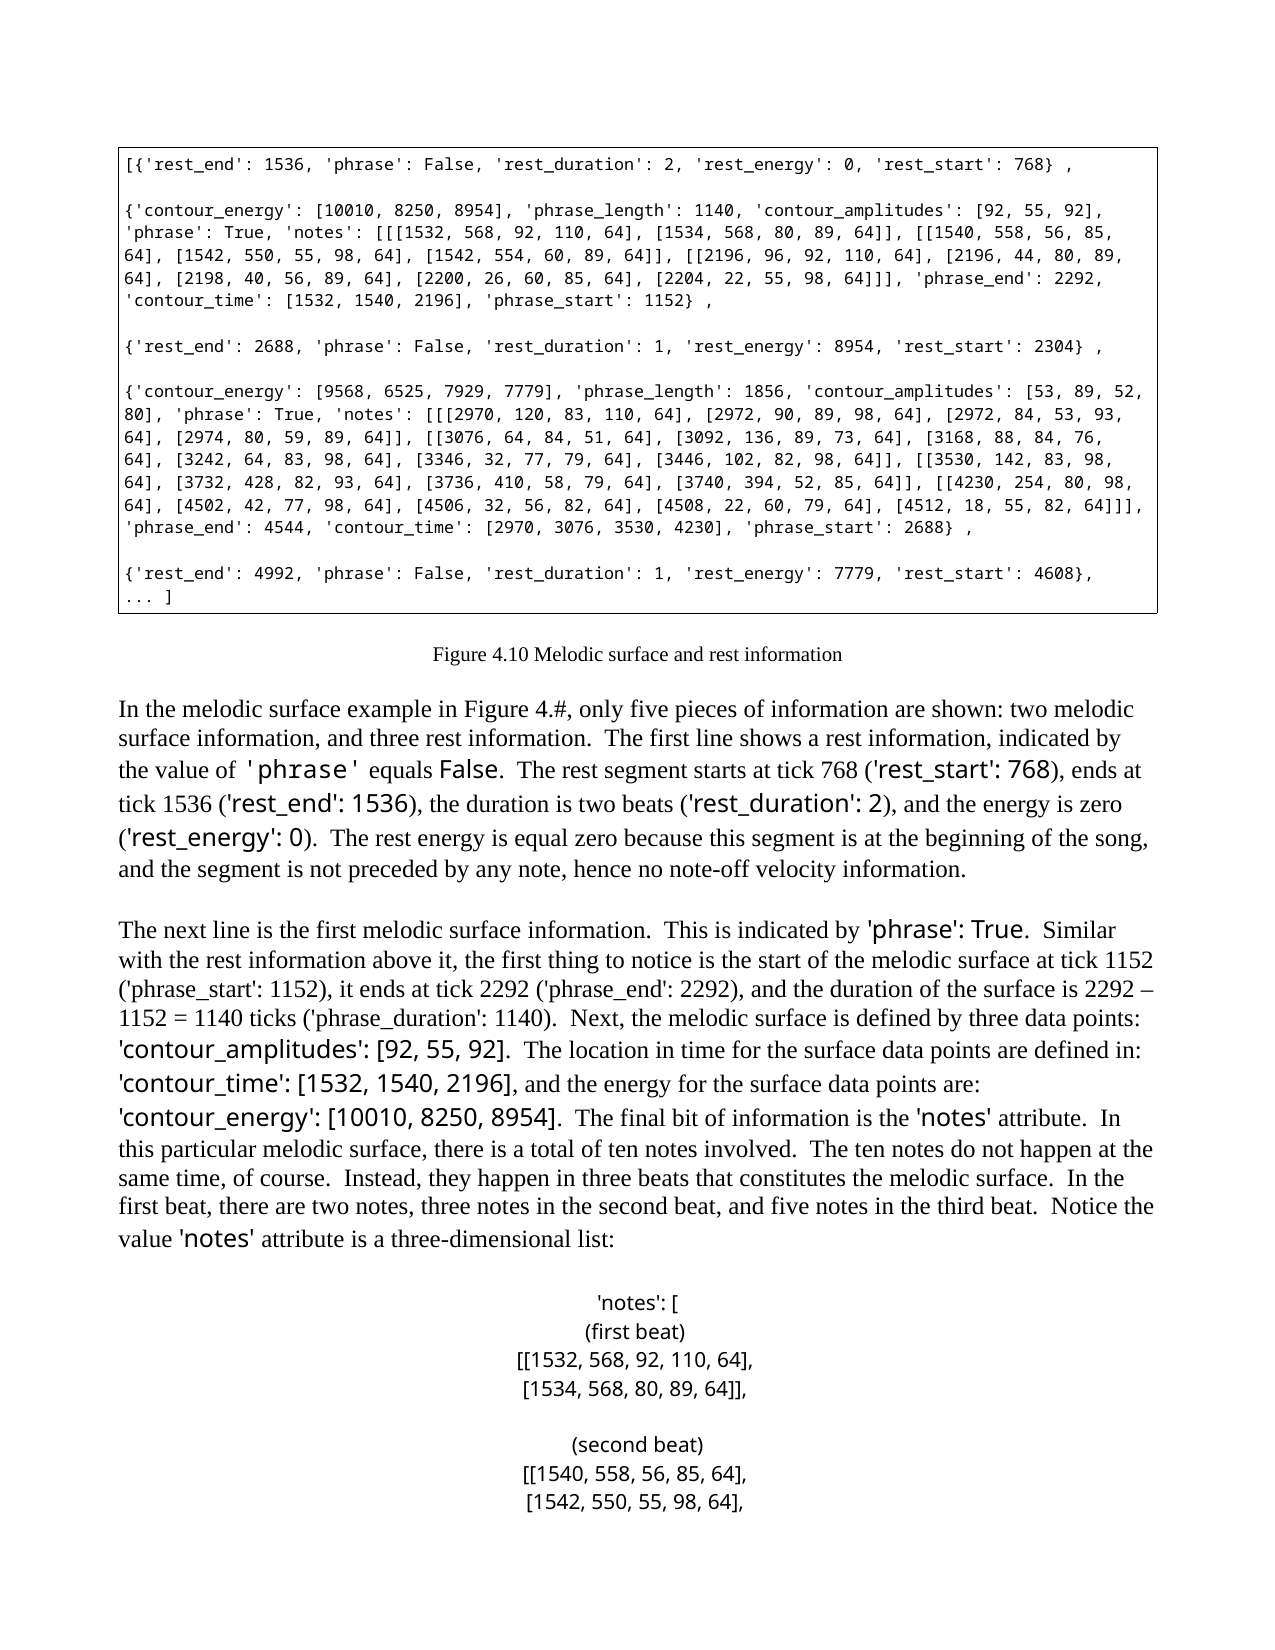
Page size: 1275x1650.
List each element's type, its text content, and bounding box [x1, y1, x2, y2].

text [[1532, 568, 92, 110, 64], [118, 1345, 1157, 1374]
text In the melodic surface example in Figure 4.#, only five pieces of information are shown: two melodic surface information, and three rest information. The first line shows a rest information, indicated by the value of 'phrase' equals False. The rest segment starts at tick 768 ('rest_start': 768), ends at tick 1536 ('rest_end': 1536), the duration is two beats ('rest_duration': 2), and the energy is zero ('rest_energy': 0). The rest energy is equal zero because this segment is at the beginning of the song, and the segment is not preceded by any note, hence no note-off velocity information. [118, 694, 1157, 883]
text (second beat) [118, 1431, 1157, 1459]
text [1542, 550, 55, 98, 64], [118, 1487, 1157, 1516]
text The next line is the first melodic surface information. This is indicated by 'phrase': True. Similar with the rest information above it, the first thing to notice is the start of the melodic surface at tick 1152 ('phrase_start': 1152), it ends at tick 2292 ('phrase_end': 2292), and the duration of the surface is 2292 – 1152 = 1140 ticks ('phrase_duration': 1140). Next, the melodic surface is defined by three data points: 'contour_amplitudes': [92, 55, 92]. The location in time for the surface data points are defined in: 'contour_time': [1532, 1540, 2196], and the energy for the surface data points are: 'contour_energy': [10010, 8250, 8954]. The final bit of information is the 'notes' attribute. In this particular melodic surface, there is a total of ten notes involved. The ten notes do not happen at the same time, of course. Instead, they happen in three beats that constitutes the melodic surface. In the first beat, there are two notes, three notes in the second beat, and five notes in the third beat. Notice the value 'notes' attribute is a three-dimensional list: [118, 911, 1157, 1254]
text (first beat) [118, 1317, 1157, 1345]
text [1534, 568, 80, 89, 64]], [118, 1374, 1157, 1402]
table_header [{'rest_end': 1536, 'phrase': False, 'rest_duration': 2, 'rest_energy': 0, 'rest_start': 768} , {'contour_energy': [10010, 8250, 8954], 'phrase_length': 1140, 'contour_amplitudes': [92, 55, 92], 'phrase': True, 'notes': [[[1532, 568, 92, 110, 64], [1534, 568, 80, 89, 64]], [[1540, 558, 56, 85, 64], [1542, 550, 55, 98, 64], [1542, 554, 60, 89, 64]], [[2196, 96, 92, 110, 64], [2196, 44, 80, 89, 64], [2198, 40, 56, 89, 64], [2200, 26, 60, 85, 64], [2204, 22, 55, 98, 64]]], 'phrase_end': 2292, 'contour_time': [1532, 1540, 2196], 'phrase_start': 1152} , {'rest_end': 2688, 'phrase': False, 'rest_duration': 1, 'rest_energy': 8954, 'rest_start': 2304} , {'contour_energy': [9568, 6525, 7929, 7779], 'phrase_length': 1856, 'contour_amplitudes': [53, 89, 52, 80], 'phrase': True, 'notes': [[[2970, 120, 83, 110, 64], [2972, 90, 89, 98, 64], [2972, 84, 53, 93, 64], [2974, 80, 59, 89, 64]], [[3076, 64, 84, 51, 64], [3092, 136, 89, 73, 64], [3168, 88, 84, 76, 64], [3242, 64, 83, 98, 64], [3346, 32, 77, 79, 64], [3446, 102, 82, 98, 64]], [[3530, 142, 83, 98, 64], [3732, 428, 82, 93, 64], [3736, 410, 58, 79, 64], [3740, 394, 52, 85, 64]], [[4230, 254, 80, 98, 64], [4502, 42, 77, 98, 64], [4506, 32, 56, 82, 64], [4508, 22, 60, 79, 64], [4512, 18, 55, 82, 64]]], 'phrase_end': 4544, 'contour_time': [2970, 3076, 3530, 4230], 'phrase_start': 2688} , {'rest_end': 4992, 'phrase': False, 'rest_duration': 1, 'rest_energy': 7779, 'rest_start': 4608}, ... ] [119, 148, 1157, 613]
text Figure 4.10 Melodic surface and rest information [118, 641, 1157, 666]
text 'notes': [ [118, 1288, 1157, 1317]
text [[1540, 558, 56, 85, 64], [118, 1459, 1157, 1487]
